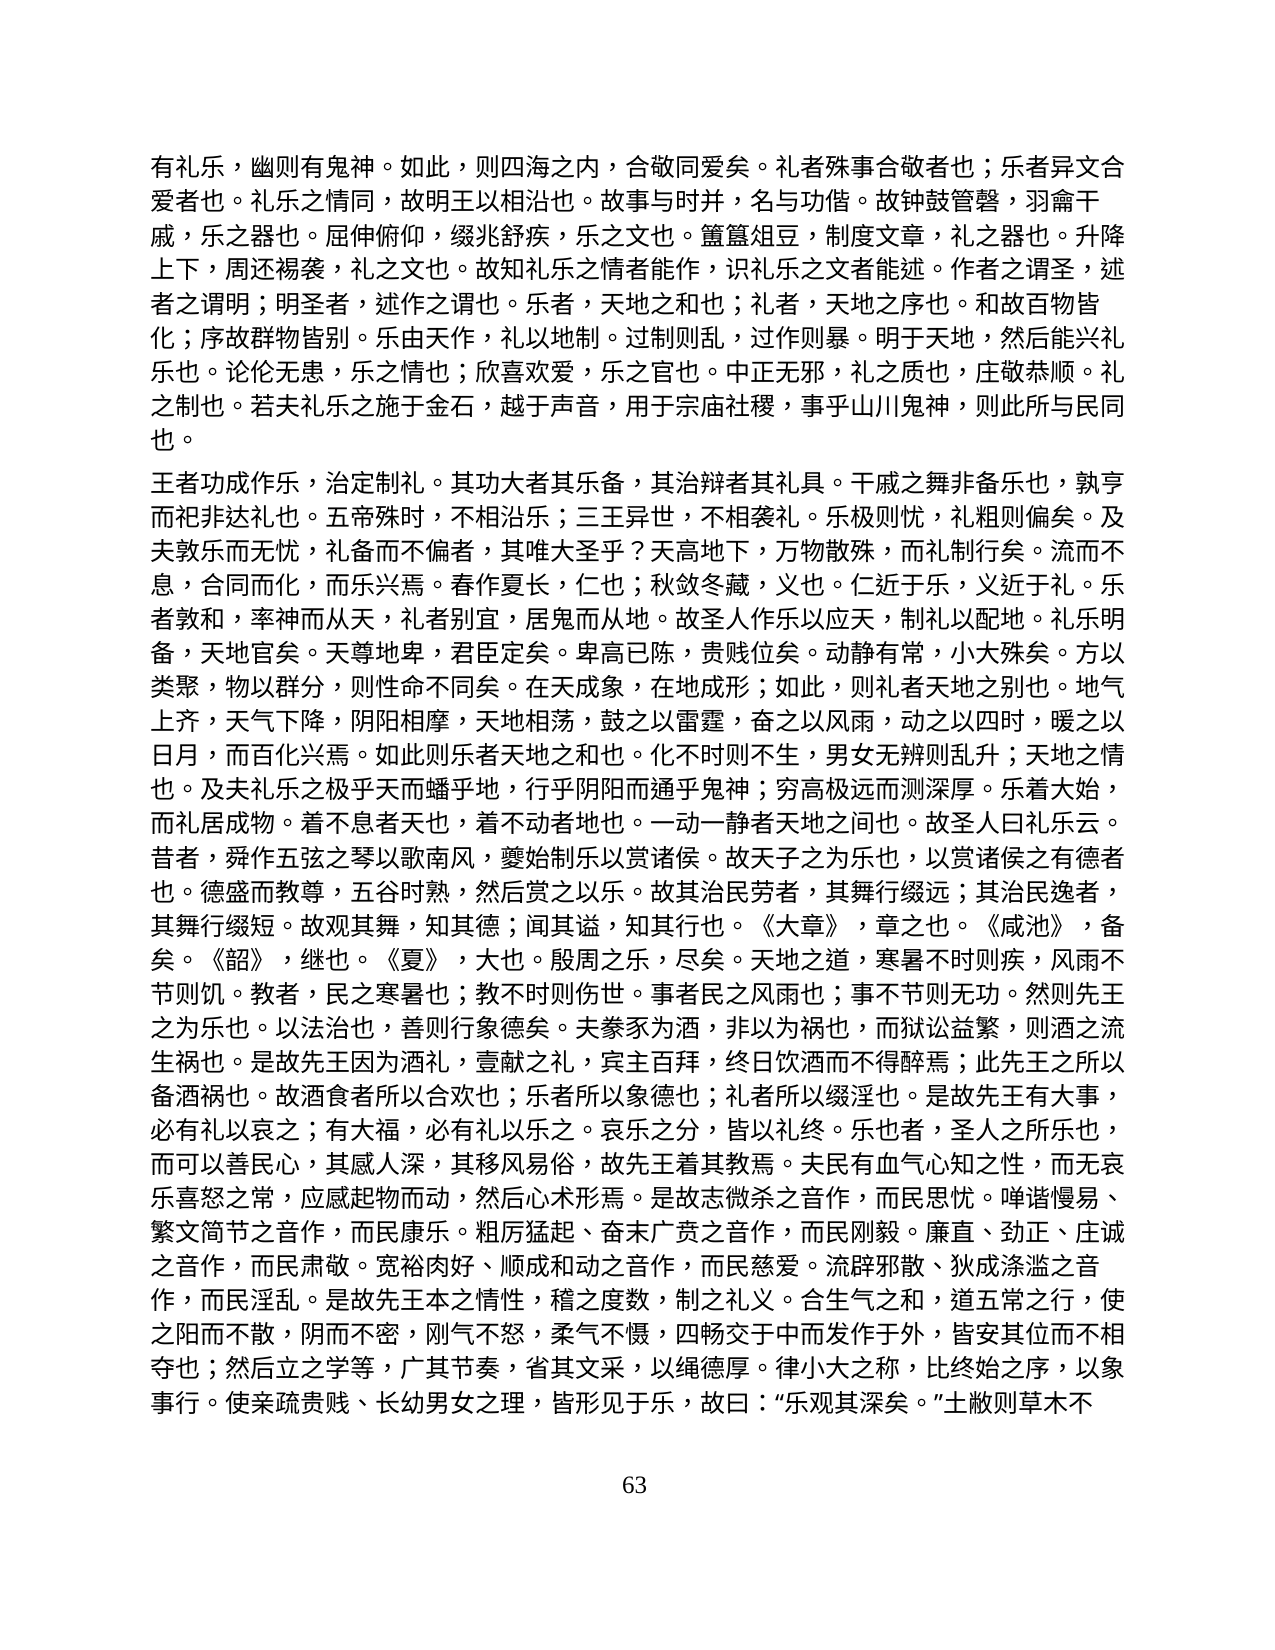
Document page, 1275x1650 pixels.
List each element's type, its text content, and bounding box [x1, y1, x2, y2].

text 凡音之起，由人心生也。人心之动，物使之然也。感于物而动，故形于声。声相应，故生变；变成方，谓之音；比音而乐之，及干戚羽旄，谓之乐。乐者，音之所由生也；其本在人心之感于物也。是故其哀心感者，其声以杀。其乐心感者，其声噍以缓。其喜心感者，其声发以散。其怒心感者，其声粗以厉。其敬心感者，其声直以廉。其爱心感者，其声和以柔。六者，非性也，感于物而后动。是故先王慎所以感之者。故礼以道其志，乐以和其声，政以一其行，刑以防其奸。礼乐刑政，其极一也；所以同民心而出治道也。凡音者，生人心者也。情动于中，故形于声。声成文，谓之音。是故治世之音安以乐，其政和。乱世之音怨以怒，其政乖。亡国之音哀以思，其民困。声音之道，与政通矣。宫为君，商为臣，角为民，征为事，羽为物。五者不乱，则无怗懘之音矣。宫乱则荒，其君骄。商乱则陂，其官坏。角乱则忧，其民怨。征乱则哀，其事勤。羽乱则危，其财匮。五者皆乱，迭相陵，谓之慢。如此，则国之灭亡无日矣。郑卫之音，乱世之音也，比于慢矣。桑间濮上之音，亡国之音也，其政散，其民流，诬上行私而不可止也。凡音者，生于人心者也。乐者，通伦理者也。是故知声而不知音者，禽兽是也；知音而不知乐者，众庶是也。唯君子为能知乐。是故审声以知音，审音以知乐，审乐以知政，而治道备矣。是故不知声者不可与言音，不知音者不可与言乐。知乐则几于礼矣。礼乐皆得，谓之有德。德者得也。是故乐之隆，非极音也。食飨之礼，非致味也。清庙之瑟，朱弦而疏越，壹倡而三叹，有遗音者矣。大飨之礼，尚玄酒而俎腥鱼，大羹不和，有遗味者矣。是故先王之制礼乐也，非以极口腹耳目之欲也，将以教民平好恶而反人道之正也。人生而静，天之性也；感于物而动，性之欲也。物至知知，然后好恶形焉。好恶无节于内，知诱于外，不能反躬，天理灭矣。夫物之感人无穷，而人之好恶无节，则是物至而人化物也。人化物也者，灭天理而穷人欲者也。于是有悖逆诈伪之心，有淫泆作乱之事。是故强者胁弱，众者暴寡，知者诈愚，勇者苦怯，疾病不养，老幼孤独不得其所，此大乱之道也。是故先王之制礼乐，人为之节；衰麻哭泣，所以节丧纪也；钟鼓干戚，所以和安乐也；昏姻冠笄，所以别男女也；射乡食飨，所以正交接也。礼节民心，乐和民声，政以行之，刑以防之，礼乐刑政，四达而不悖，则王道备矣。乐者为同，礼者为异。同则相亲，异则相敬，乐胜则流，礼胜则离。合情饰貌者礼乐之事也。礼义立，则贵贱等矣；乐文同，则上下和矣；好恶着，则贤不肖别矣。刑禁暴，爵举贤，则政均矣。仁以爱之，义以正之，如此，则民治行矣。乐由中出，礼自外作。乐由中出故静，礼自外作故文。大乐必易，大礼必简。乐至则无怨，礼至则不争。揖让而治天下者，礼乐之谓也。暴民不作，诸侯宾服，兵革不试，五刑不用，百姓无患，天子不怒，如此，则乐达矣。合父子之亲，明长幼之序，以敬四海之内天子如此，则礼行矣。大乐与天地同和，大礼与天地同节。和故百物不失，节故祀天祭地，明则有礼乐，幽则有鬼神。如此，则四海之内，合敬同爱矣。礼者殊事合敬者也；乐者异文合爱者也。礼乐之情同，故明王以相沿也。故事与时并，名与功偕。故钟鼓管磬，羽龠干戚，乐之器也。屈伸俯仰，缀兆舒疾，乐之文也。簠簋俎豆，制度文章，礼之器也。升降上下，周还裼袭，礼之文也。故知礼乐之情者能作，识礼乐之文者能述。作者之谓圣，述者之谓明；明圣者，述作之谓也。乐者，天地之和也；礼者，天地之序也。和故百物皆化；序故群物皆别。乐由天作，礼以地制。过制则乱，过作则暴。明于天地，然后能兴礼乐也。论伦无患，乐之情也；欣喜欢爱，乐之官也。中正无邪，礼之质也，庄敬恭顺。礼之制也。若夫礼乐之施于金石，越于声音，用于宗庙社稷，事乎山川鬼神，则此所与民同也。 [150, 150, 1125, 457]
text 王者功成作乐，治定制礼。其功大者其乐备，其治辩者其礼具。干戚之舞非备乐也，孰亨而祀非达礼也。五帝殊时，不相沿乐；三王异世，不相袭礼。乐极则忧，礼粗则偏矣。及夫敦乐而无忧，礼备而不偏者，其唯大圣乎？天高地下，万物散殊，而礼制行矣。流而不息，合同而化，而乐兴焉。春作夏长，仁也；秋敛冬藏，义也。仁近于乐，义近于礼。乐者敦和，率神而从天，礼者别宜，居鬼而从地。故圣人作乐以应天，制礼以配地。礼乐明备，天地官矣。天尊地卑，君臣定矣。卑高已陈，贵贱位矣。动静有常，小大殊矣。方以类聚，物以群分，则性命不同矣。在天成象，在地成形；如此，则礼者天地之别也。地气上齐，天气下降，阴阳相摩，天地相荡，鼓之以雷霆，奋之以风雨，动之以四时，暖之以日月，而百化兴焉。如此则乐者天地之和也。化不时则不生，男女无辨则乱升；天地之情也。及夫礼乐之极乎天而蟠乎地，行乎阴阳而通乎鬼神；穷高极远而测深厚。乐着大始，而礼居成物。着不息者天也，着不动者地也。一动一静者天地之间也。故圣人曰礼乐云。昔者，舜作五弦之琴以歌南风，夔始制乐以赏诸侯。故天子之为乐也，以赏诸侯之有德者也。德盛而教尊，五谷时熟，然后赏之以乐。故其治民劳者，其舞行缀远；其治民逸者，其舞行缀短。故观其舞，知其德；闻其谥，知其行也。《大章》，章之也。《咸池》，备矣。《韶》，继也。《夏》，大也。殷周之乐，尽矣。天地之道，寒暑不时则疾，风雨不节则饥。教者，民之寒暑也；教不时则伤世。事者民之风雨也；事不节则无功。然则先王之为乐也。以法治也，善则行象德矣。夫豢豕为酒，非以为祸也，而狱讼益繁，则酒之流生祸也。是故先王因为酒礼，壹献之礼，宾主百拜，终日饮酒而不得醉焉；此先王之所以备酒祸也。故酒食者所以合欢也；乐者所以象德也；礼者所以缀淫也。是故先王有大事，必有礼以哀之；有大福，必有礼以乐之。哀乐之分，皆以礼终。乐也者，圣人之所乐也，而可以善民心，其感人深，其移风易俗，故先王着其教焉。夫民有血气心知之性，而无哀乐喜怒之常，应感起物而动，然后心术形焉。是故志微杀之音作，而民思忧。啴谐慢易、繁文简节之音作，而民康乐。粗厉猛起、奋末广贲之音作，而民刚毅。廉直、劲正、庄诚之音作，而民肃敬。宽裕肉好、顺成和动之音作，而民慈爱。流辟邪散、狄成涤滥之音作，而民淫乱。是故先王本之情性，稽之度数，制之礼义。合生气之和，道五常之行，使之阳而不散，阴而不密，刚气不怒，柔气不慑，四畅交于中而发作于外，皆安其位而不相夺也；然后立之学等，广其节奏，省其文采，以绳德厚。律小大之称，比终始之序，以象事行。使亲疏贵贱、长幼男女之理，皆形见于乐，故曰：“乐观其深矣。”土敝则草木不长，水烦则鱼鳖不大，气衰则生物不遂，世乱则礼慝而乐淫。是故其声哀而不庄，乐而不安，慢易以犯节，流湎以忘本。广则容奸，狭则思欲，感条畅之气而灭平和之德。是以君子贱之也。凡奸声感人，而逆气应之；逆气成象，而淫乐兴焉。正声感人，而顺气应之；顺气成象，而和乐兴焉。倡和有应，回邪曲直，各归其分；而万物之理，各以其类相动也。是故君子反情以和其志，比类以成其行。奸声乱色，不留聪明；淫乐慝礼，不接心术。惰慢邪辟之气不设于身体，使耳目鼻口、心知百体皆由顺正以行其义。然后发以声音，而文以琴瑟，动以干戚，饰以羽旄，从以箫管。奋至德之光，动四气之和，以着万物之理。是故清明象天，广大象地，终始象四时，周还象风雨。五色成文而不乱，八风从律而不奸，百度得数而有常。小大相成，终始相生。倡和清浊，迭相为经。故乐行而伦清，耳目聪明，血气和平，移风易俗，天下皆宁。故曰：乐者乐也。君子乐得其道，小人乐得其欲。以道制欲，则乐而不乱；以欲忘道，则惑而不乐。是故君子反情以和其志，广乐以成其教，乐行而民乡方，可以观德矣。德者性之端也。乐者德之华也。金石丝竹，乐之器也。诗言其志也，歌咏其声也，舞动其容也。三者本于心，然后乐气从之。是故情深而文明，气盛而化神。和顺积中而英华发外，唯乐不可以为伪。 [150, 466, 1125, 1419]
